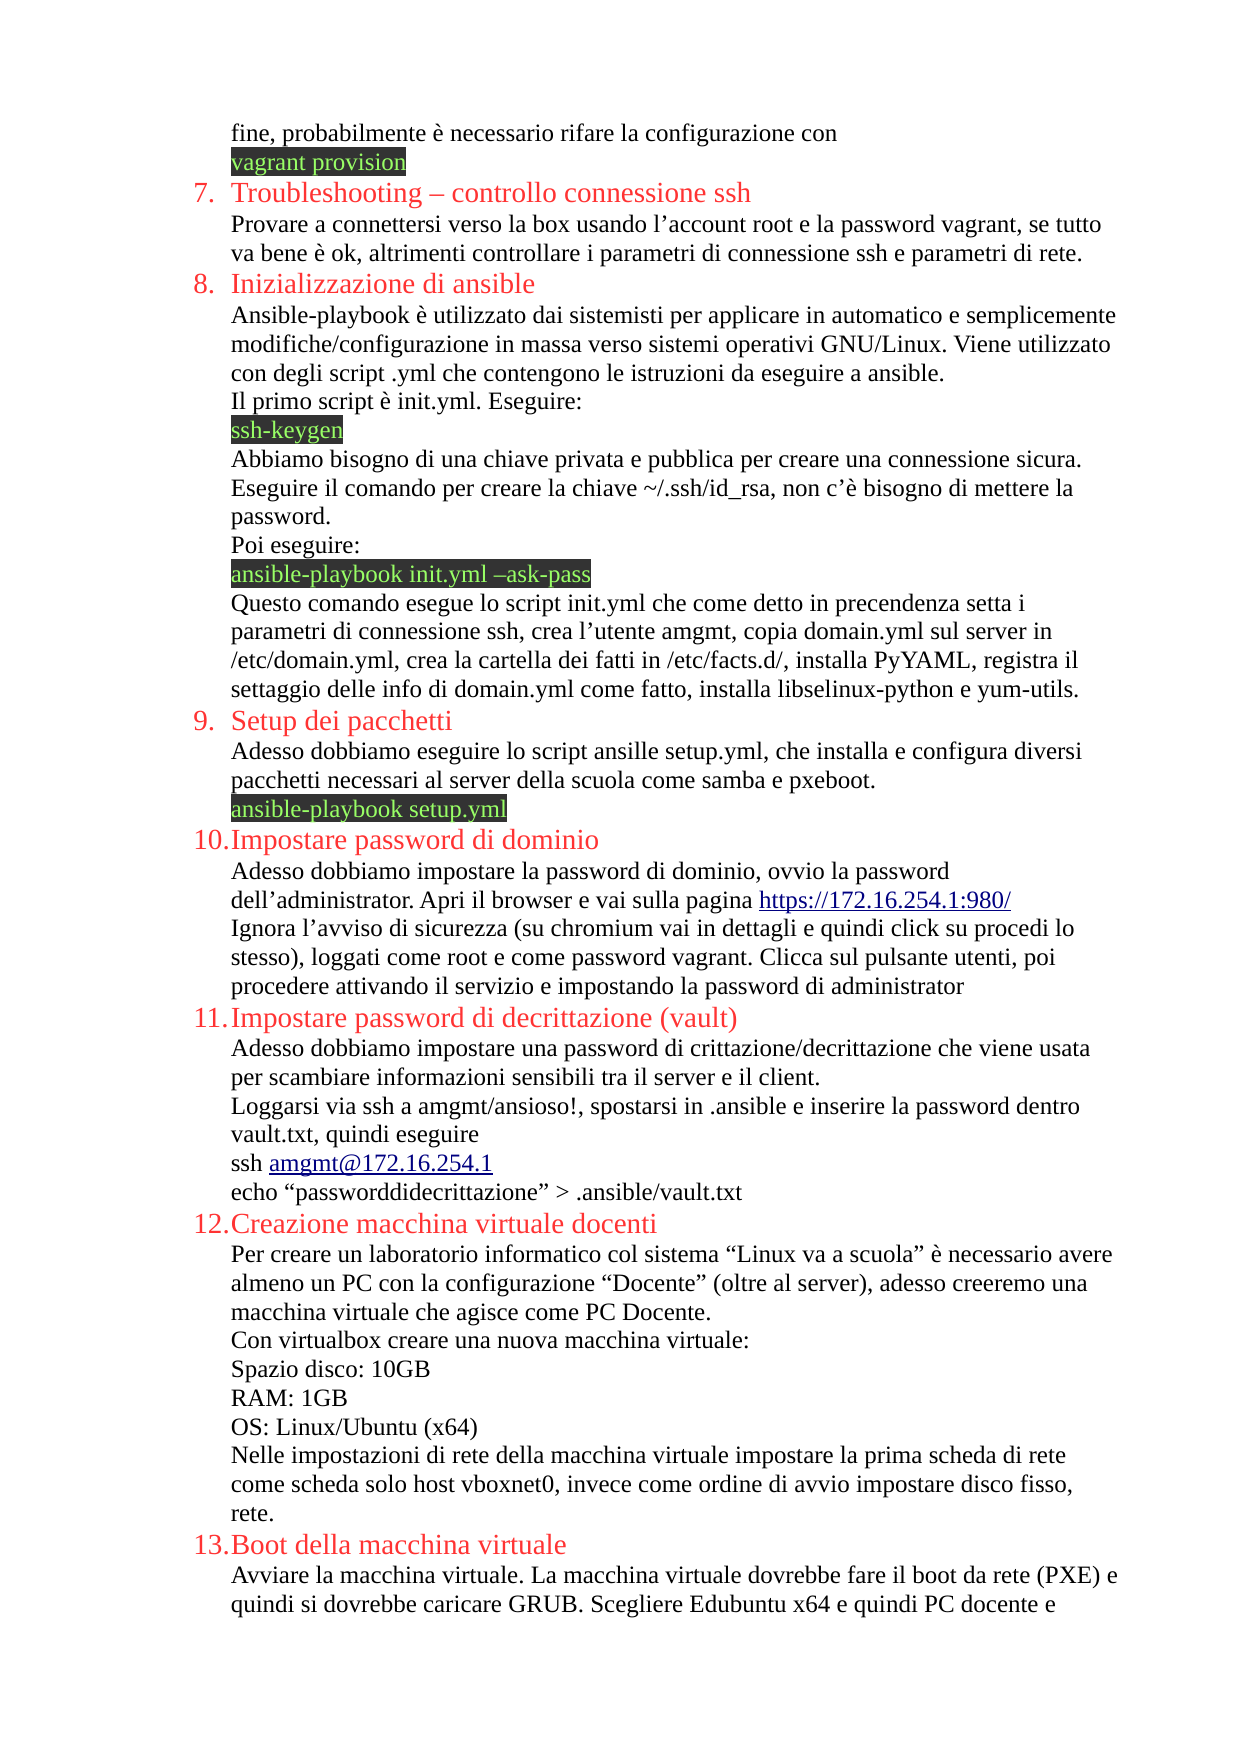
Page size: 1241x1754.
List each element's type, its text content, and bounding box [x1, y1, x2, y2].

list Ignora l’avviso di sicurezza (su chromium vai in dettagli e quindi click su procedi lo stesso), loggati come root e come password vagrant. Clicca sul pulsante utenti, poi procedere attivando il servizio e impostando la password di administrator [193, 913, 1122, 1000]
list ansible-playbook setup.yml [507, 794, 1122, 822]
list Questo comando esegue lo script init.yml che come detto in precendenza setta i parametri di connessione ssh, crea l’utente amgmt, copia domain.yml sul server in /etc/domain.yml, crea la cartella dei fatti in /etc/facts.d/, installa PyYAML, registra il settaggio delle info di domain.yml come fatto, installa libselinux-python e yum-utils. [193, 588, 1122, 703]
list Loggarsi via ssh a amgmt/ansioso!, spostarsi in .ansible e inserire la password dentro vault.txt, quindi eseguire [193, 1091, 1122, 1148]
list ssh amgmt@172.16.254.1 [193, 1148, 1122, 1177]
list Ansible-playbook è utilizzato dai sistemisti per applicare in automatico e semplicemente modifiche/configurazione in massa verso sistemi operativi GNU/Linux. Viene utilizzato con degli script .yml che contengono le istruzioni da eseguire a ansible. [193, 300, 1122, 386]
list echo “passworddidecrittazione” > .ansible/vault.txt [193, 1177, 1122, 1206]
list Poi eseguire: [193, 530, 1122, 559]
list Nelle impostazioni di rete della macchina virtuale impostare la prima scheda di rete come scheda solo host vboxnet0, invece come ordine di avvio impostare disco fisso, rete. [193, 1441, 1122, 1527]
list ssh-keygen [193, 415, 231, 444]
list ansible-playbook setup.yml [193, 794, 231, 822]
list Troubleshooting – controllo connessione ssh [193, 176, 1122, 209]
list vagrant provision [406, 147, 1122, 176]
list Inizializzazione di ansible [193, 267, 1122, 300]
list Impostare password di decrittazione (vault) [193, 1000, 1122, 1033]
list Abbiamo bisogno di una chiave privata e pubblica per creare una connessione sicura. Eseguire il comando per creare la chiave ~/.ssh/id_rsa, non c’è bisogno di mettere la password. [193, 444, 1122, 530]
list fine, probabilmente è necessario rifare la configurazione con [193, 118, 1122, 147]
list Setup dei pacchetti [193, 703, 1122, 736]
list Boot della macchina virtuale [193, 1527, 1122, 1560]
list OS: Linux/Ubuntu (x64) [193, 1412, 1122, 1441]
list Il primo script è init.yml. Eseguire: [193, 386, 1122, 415]
list Impostare password di dominio [193, 822, 1122, 856]
list RAM: 1GB [193, 1383, 1122, 1412]
list Per creare un laboratorio informatico col sistema “Linux va a scuola” è necessario avere almeno un PC con la configurazione “Docente” (oltre al server), adesso creeremo una macchina virtuale che agisce come PC Docente. [193, 1239, 1122, 1326]
list Provare a connettersi verso la box usando l’account root e la password vagrant, se tutto va bene è ok, altrimenti controllare i parametri di connessione ssh e parametri di rete. [193, 209, 1122, 267]
list Avviare la macchina virtuale. La macchina virtuale dovrebbe fare il boot da rete (PXE) e quindi si dovrebbe caricare GRUB. Scegliere Edubuntu x64 e quindi PC docente e [193, 1560, 1122, 1618]
list Adesso dobbiamo impostare una password di crittazione/decrittazione che viene usata per scambiare informazioni sensibili tra il server e il client. [193, 1033, 1122, 1091]
list Creazione macchina virtuale docenti [193, 1206, 1122, 1239]
list ansible-playbook init.yml –ask-pass [591, 559, 1122, 588]
list Adesso dobbiamo impostare la password di dominio, ovvio la password dell’administrator. Apri il browser e vai sulla pagina https://172.16.254.1:980/ [193, 856, 1122, 913]
list ssh-keygen [343, 415, 1122, 444]
list vagrant provision [193, 147, 231, 176]
list Spazio disco: 10GB [193, 1354, 1122, 1383]
list ansible-playbook init.yml –ask-pass [193, 559, 231, 588]
list Con virtualbox creare una nuova macchina virtuale: [193, 1326, 1122, 1354]
list Adesso dobbiamo eseguire lo script ansille setup.yml, che installa e configura diversi pacchetti necessari al server della scuola come samba e pxeboot. [193, 736, 1122, 794]
